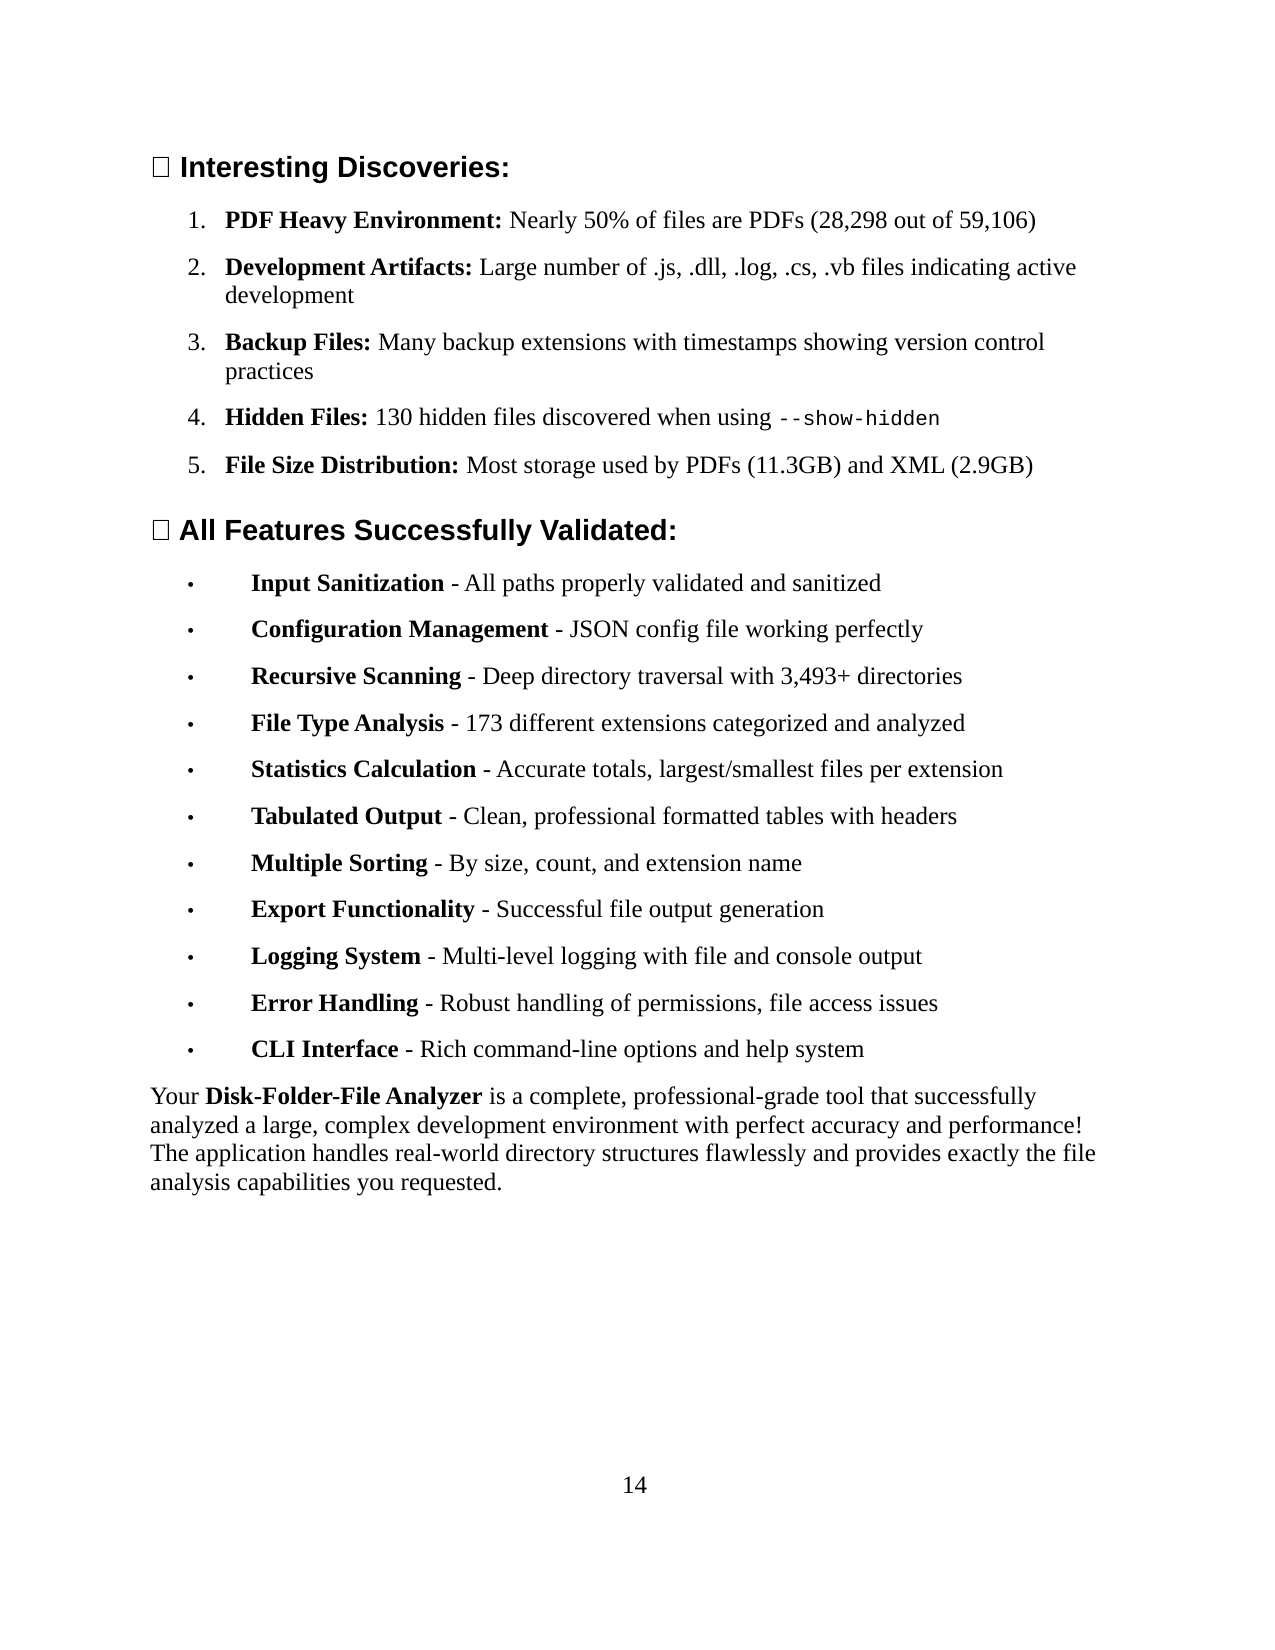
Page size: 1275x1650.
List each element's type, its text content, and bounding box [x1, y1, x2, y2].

list Development Artifacts: Large number of .js, .dll, .log, .cs, .vb files indicating active development [187, 252, 1125, 309]
list ✅ Statistics Calculation - Accurate totals, largest/smallest files per extension [187, 754, 1125, 783]
list ✅ Export Functionality - Successful file output generation [187, 894, 1125, 923]
text Your Disk-Folder-File Analyzer is a complete, professional-grade tool that successfully analyzed a large, complex development environment with perfect accuracy and performance! The application handles real-world directory structures flawlessly and provides exactly the file analysis capabilities you requested. [150, 1081, 1125, 1196]
list PDF Heavy Environment: Nearly 50% of files are PDFs (28,298 out of 59,106) [187, 205, 1125, 234]
list ✅ File Type Analysis - 173 different extensions categorized and analyzed [187, 708, 1125, 736]
list Hidden Files: 130 hidden files discovered when using --show-hidden [187, 402, 1125, 432]
list File Size Distribution: Most storage used by PDFs (11.3GB) and XML (2.9GB) [187, 450, 1125, 479]
subtitle 💡 Interesting Discoveries: [150, 150, 1125, 183]
list ✅ Multiple Sorting - By size, count, and extension name [187, 848, 1125, 876]
subtitle 🎉 All Features Successfully Validated: [150, 513, 1125, 546]
list ✅ Configuration Management - JSON config file working perfectly [187, 614, 1125, 643]
list ✅ Error Handling - Robust handling of permissions, file access issues [187, 988, 1125, 1016]
list ✅ Recursive Scanning - Deep directory traversal with 3,493+ directories [187, 661, 1125, 690]
list ✅ Input Sanitization - All paths properly validated and sanitized [187, 568, 1125, 596]
list ✅ CLI Interface - Rich command-line options and help system [187, 1034, 1125, 1063]
list ✅ Tabulated Output - Clean, professional formatted tables with headers [187, 801, 1125, 830]
list ✅ Logging System - Multi-level logging with file and console output [187, 941, 1125, 970]
list Backup Files: Many backup extensions with timestamps showing version control practices [187, 327, 1125, 384]
